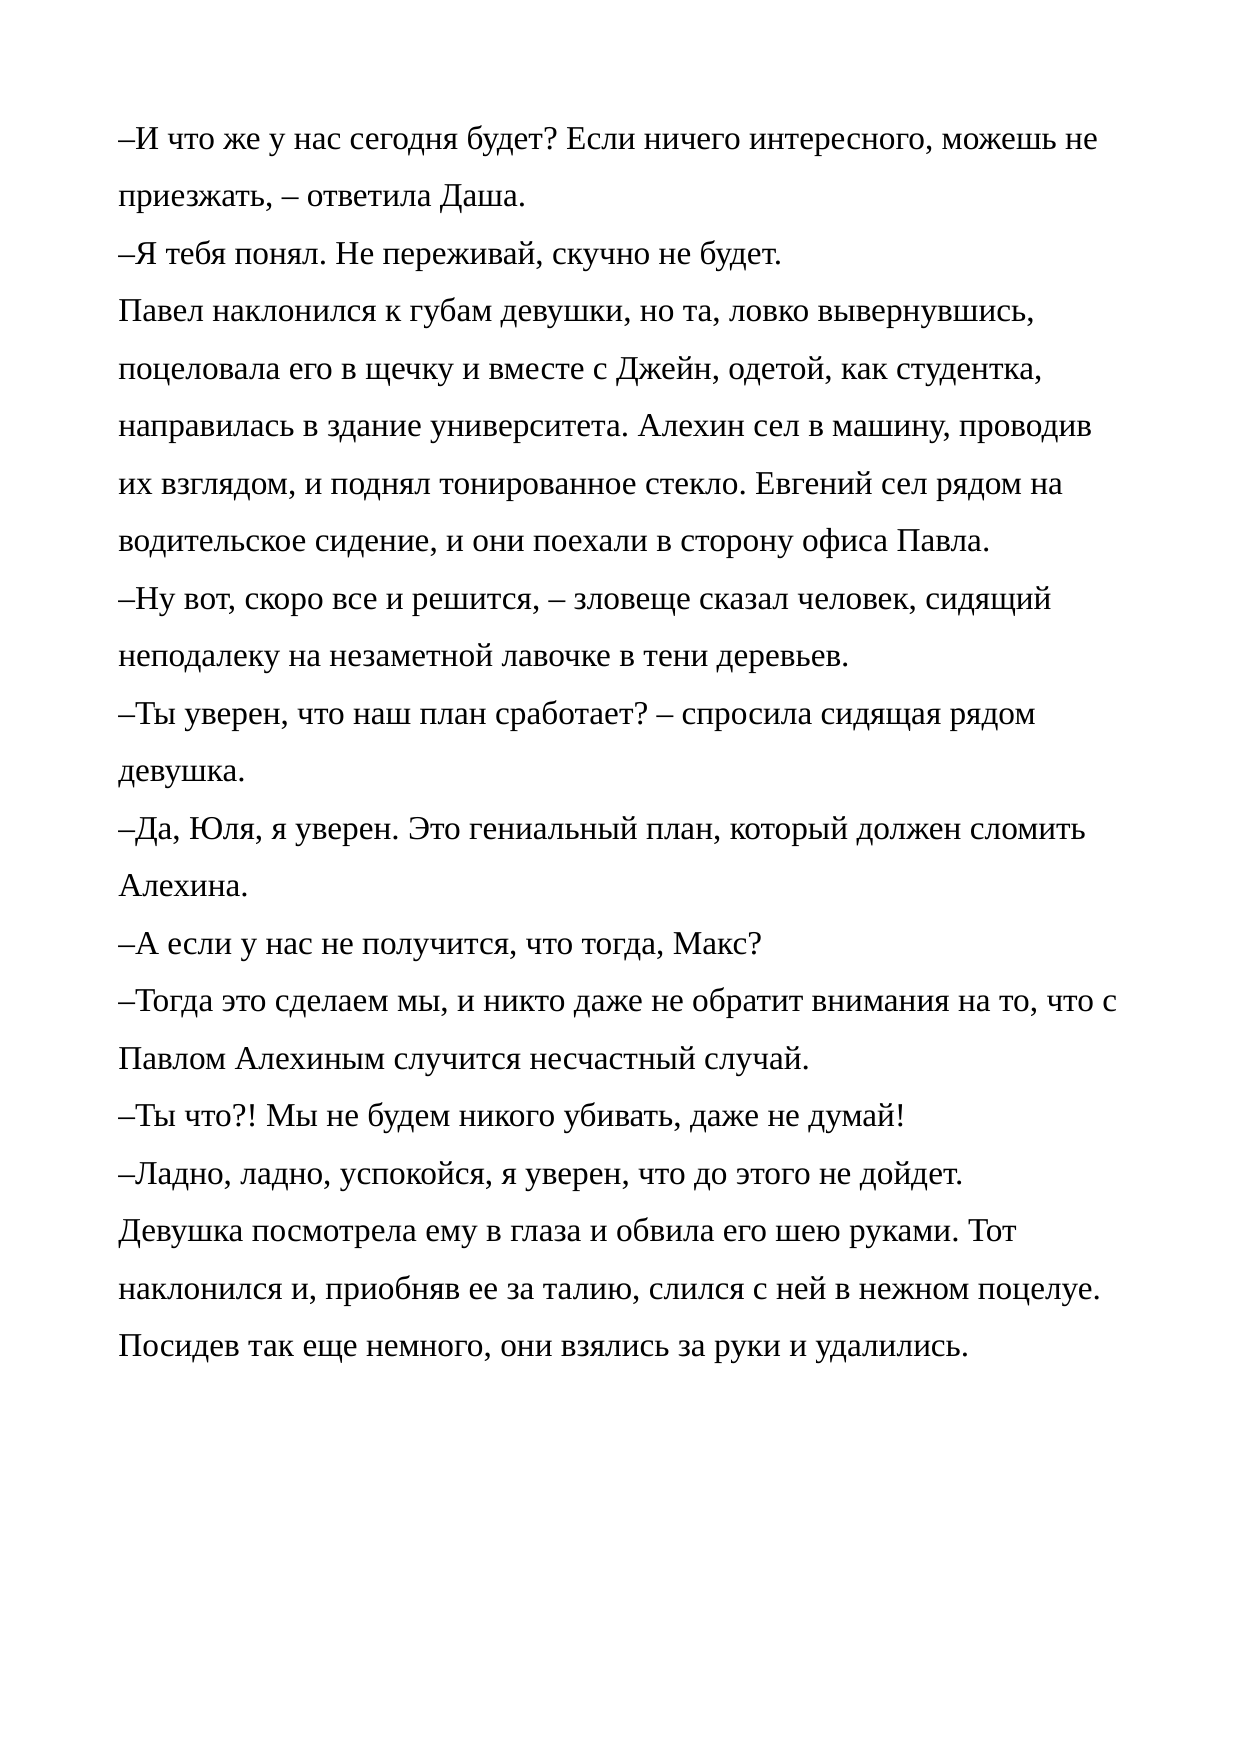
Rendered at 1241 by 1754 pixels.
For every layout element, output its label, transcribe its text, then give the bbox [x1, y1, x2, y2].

text Павел наклонился к губам девушки, но та, ловко вывернувшись, поцеловала его в щечку и вместе с Джейн, одетой, как студентка, направилась в здание университета. Алехин сел в машину, проводив их взглядом, и поднял тонированное стекло. Евгений сел рядом на водительское сидение, и они поехали в сторону офиса Павла. [118, 291, 1122, 559]
text –Тогда это сделаем мы, и никто даже не обратит внимания на то, что с Павлом Алехиным случится несчастный случай. [118, 981, 1122, 1076]
text –Я тебя понял. Не переживай, скучно не будет. [118, 233, 1122, 271]
text Девушка посмотрела ему в глаза и обвила его шею руками. Тот наклонился и, приобняв ее за талию, слился с ней в нежном поцелуе. Посидев так еще немного, они взялись за руки и удалились. [118, 1211, 1122, 1364]
text –Ты что?! Мы не будем никого убивать, даже не думай! [118, 1096, 1122, 1134]
text ­–Ну вот, скоро все и решится, – зловеще сказал человек, сидящий неподалеку на незаметной лавочке в тени деревьев. [118, 578, 1122, 674]
text –Да, Юля, я уверен. Это гениальный план, который должен сломить Алехина. [118, 808, 1122, 904]
text –Ладно, ладно, успокойся, я уверен, что до этого не дойдет. [118, 1153, 1122, 1191]
text –Ты уверен, что наш план сработает? – спросила сидящая рядом девушка. [118, 693, 1122, 789]
text –И что же у нас сегодня будет? Если ничего интересного, можешь не приезжать, – ответила Даша. [118, 118, 1122, 214]
text –А если у нас не получится, что тогда, Макс? [118, 923, 1122, 961]
